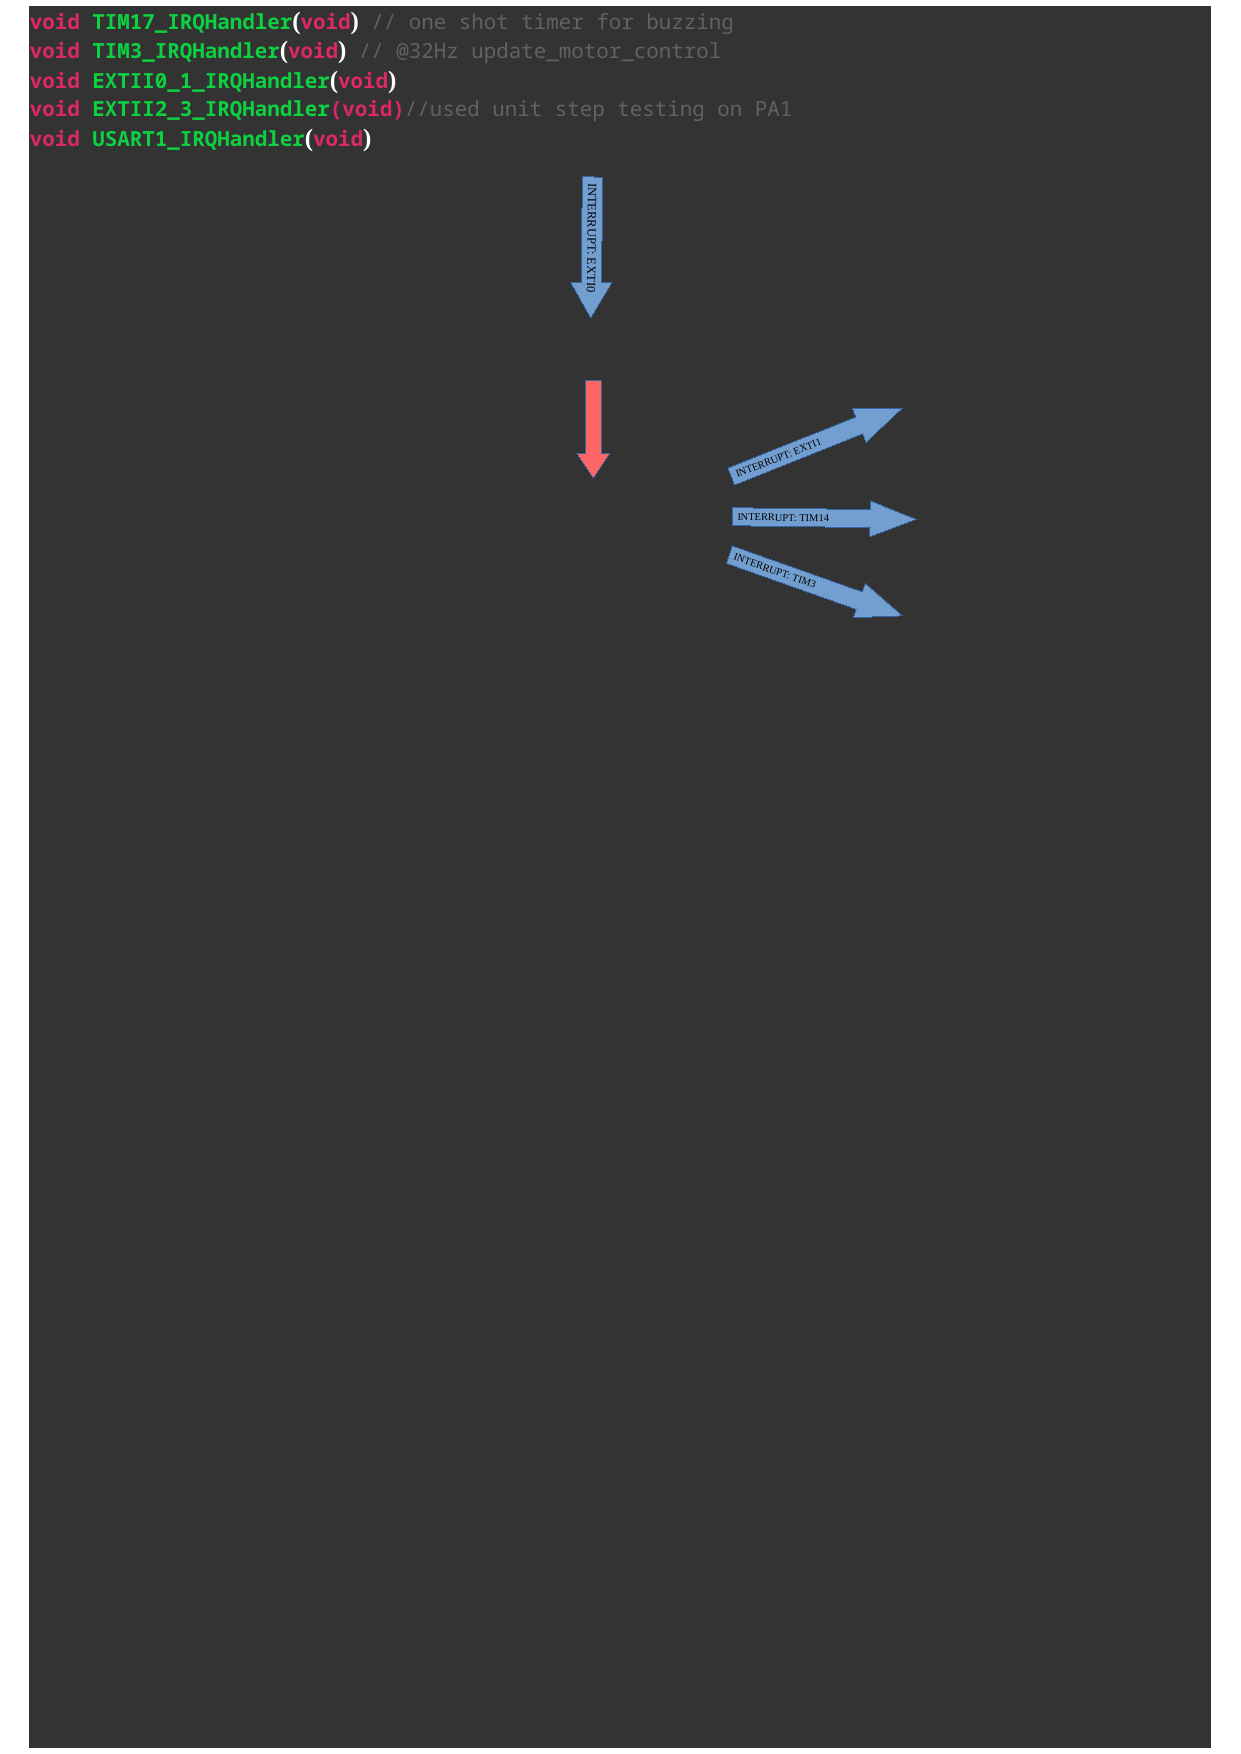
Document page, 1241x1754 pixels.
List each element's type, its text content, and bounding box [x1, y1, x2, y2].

text void TIM17_IRQHandler(void) // one shot timer for buzzing [29, 6, 1211, 35]
text void USART1_IRQHandler(void) [29, 123, 1211, 152]
text void EXTII2_3_IRQHandler(void)//used unit step testing on PA1 [29, 94, 1211, 123]
text void TIM3_IRQHandler(void) // @32Hz update_motor_control [29, 35, 1211, 65]
text void EXTII0_1_IRQHandler(void) [29, 65, 1211, 94]
